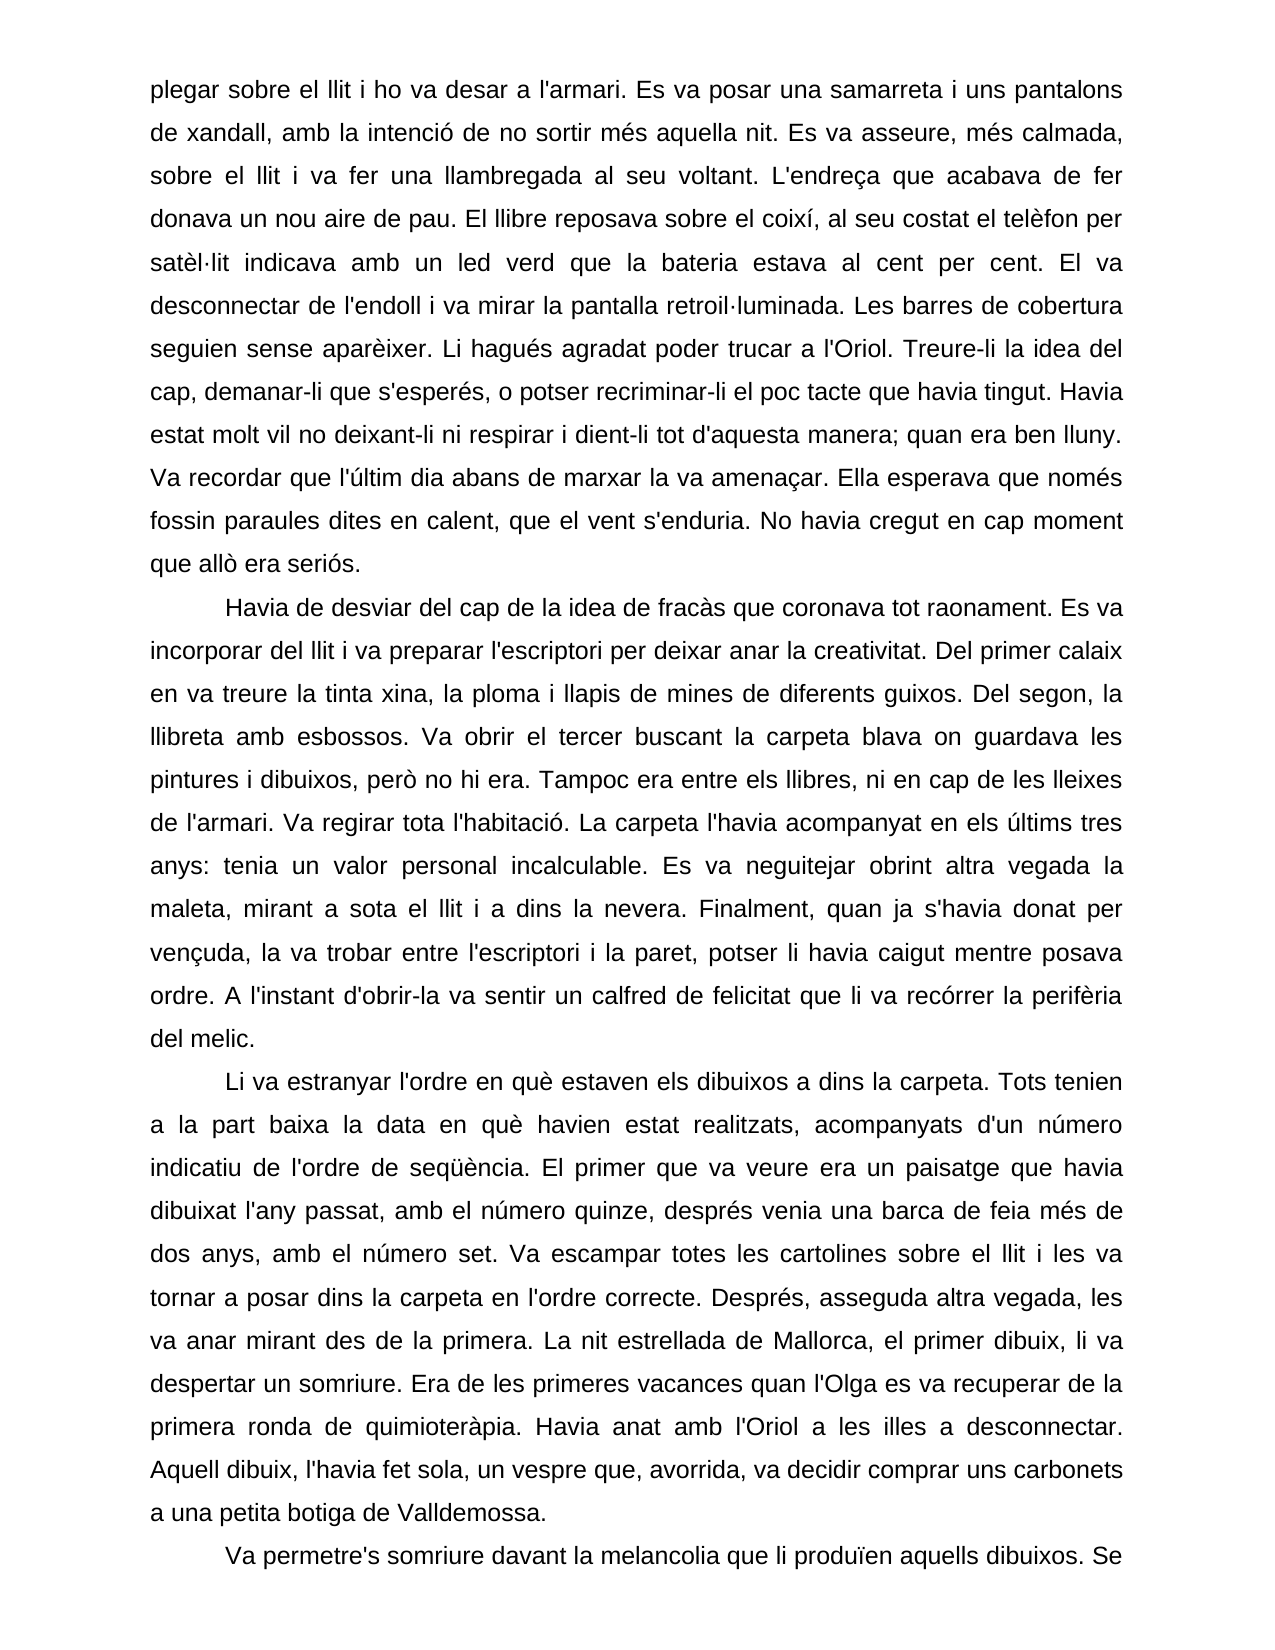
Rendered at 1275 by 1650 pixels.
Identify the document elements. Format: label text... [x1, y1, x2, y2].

text Va permetre's somriure davant la melancolia que li produïen aquells dibuixos. Se [150, 1541, 1125, 1570]
text Li va estranyar l'ordre en què estaven els dibuixos a dins la carpeta. Tots tenien a la part baixa la data en què havien estat realitzats, acompanyats d'un número indicatiu de l'ordre de seqüència. El primer que va veure era un paisatge que havia dibuixat l'any passat, amb el número quinze, després venia una barca de feia més de dos anys, amb el número set. Va escampar totes les cartolines sobre el llit i les va tornar a posar dins la carpeta en l'ordre correcte. Després, asseguda altra vegada, les va anar mirant des de la primera. La nit estrellada de Mallorca, el primer dibuix, li va despertar un somriure. Era de les primeres vacances quan l'Olga es va recuperar de la primera ronda de quimioteràpia. Havia anat amb l'Oriol a les illes a desconnectar. Aquell dibuix, l'havia fet sola, un vespre que, avorrida, va decidir comprar uns carbonets a una petita botiga de Valldemossa. [150, 1067, 1125, 1527]
text plegar sobre el llit i ho va desar a l'armari. Es va posar una samarreta i uns pantalons de xandall, amb la intenció de no sortir més aquella nit. Es va asseure, més calmada, sobre el llit i va fer una llambregada al seu voltant. L'endreça que acabava de fer donava un nou aire de pau. El llibre reposava sobre el coixí, al seu costat el telèfon per satèl·lit indicava amb un led verd que la bateria estava al cent per cent. El va desconnectar de l'endoll i va mirar la pantalla retroil·luminada. Les barres de cobertura seguien sense aparèixer. Li hagués agradat poder trucar a l'Oriol. Treure-li la idea del cap, demanar-li que s'esperés, o potser recriminar-li el poc tacte que havia tingut. Havia estat molt vil no deixant-li ni respirar i dient-li tot d'aquesta manera; quan era ben lluny. Va recordar que l'últim dia abans de marxar la va amenaçar. Ella esperava que només fossin paraules dites en calent, que el vent s'enduria. No havia cregut en cap moment que allò era seriós. [150, 75, 1125, 578]
text Havia de desviar del cap de la idea de fracàs que coronava tot raonament. Es va incorporar del llit i va preparar l'escriptori per deixar anar la creativitat. Del primer calaix en va treure la tinta xina, la ploma i llapis de mines de diferents guixos. Del segon, la llibreta amb esbossos. Va obrir el tercer buscant la carpeta blava on guardava les pintures i dibuixos, però no hi era. Tampoc era entre els llibres, ni en cap de les lleixes de l'armari. Va regirar tota l'habitació. La carpeta l'havia acompanyat en els últims tres anys: tenia un valor personal incalculable. Es va neguitejar obrint altra vegada la maleta, mirant a sota el llit i a dins la nevera. Finalment, quan ja s'havia donat per vençuda, la va trobar entre l'escriptori i la paret, potser li havia caigut mentre posava ordre. A l'instant d'obrir-la va sentir un calfred de felicitat que li va recórrer la perifèria del melic. [150, 592, 1125, 1052]
